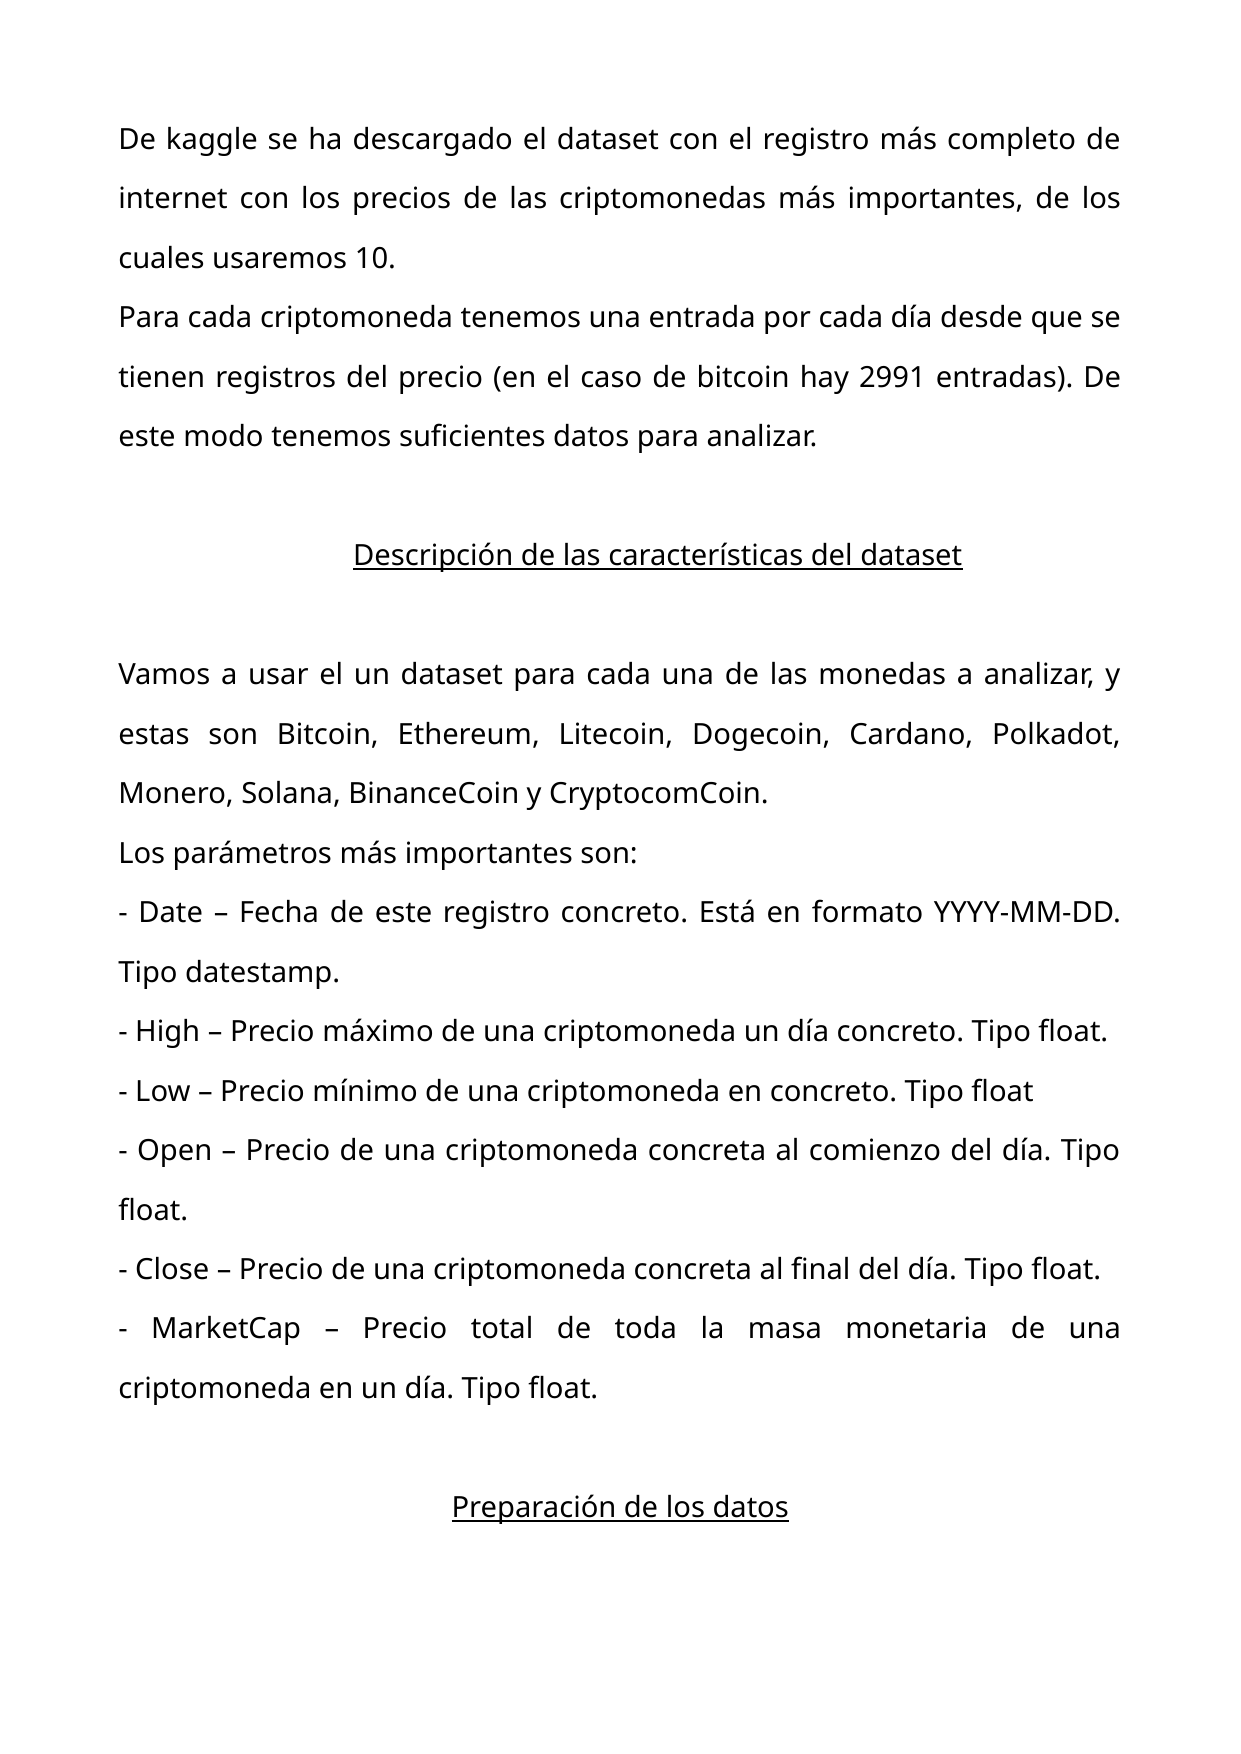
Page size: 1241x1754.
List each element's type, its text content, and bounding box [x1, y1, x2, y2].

text Preparación de los datos [118, 1486, 1122, 1526]
text - MarketCap – Precio total de toda la masa monetaria de una criptomoneda en un día. Tipo float. [118, 1308, 1122, 1407]
text - Date – Fecha de este registro concreto. Está en formato YYYY-MM-DD. Tipo datestamp. [118, 891, 1122, 991]
text De kaggle se ha descargado el dataset con el registro más completo de internet con los precios de las criptomonedas más importantes, de los cuales usaremos 10. [118, 118, 1122, 277]
text Vamos a usar el un dataset para cada una de las monedas a analizar, y estas son Bitcoin, Ethereum, Litecoin, Dogecoin, Cardano, Polkadot, Monero, Solana, BinanceCoin y CryptocomCoin. [118, 653, 1122, 812]
text - Low – Precio mínimo de una criptomoneda en concreto. Tipo float [118, 1070, 1122, 1109]
text - Open – Precio de una criptomoneda concreta al comienzo del día. Tipo float. [118, 1129, 1122, 1228]
text Descripción de las características del dataset [118, 534, 1122, 574]
text Los parámetros más importantes son: [118, 832, 1122, 872]
text - Close – Precio de una criptomoneda concreta al final del día. Tipo float. [118, 1248, 1122, 1288]
text - High – Precio máximo de una criptomoneda un día concreto. Tipo float. [118, 1010, 1122, 1050]
text Para cada criptomoneda tenemos una entrada por cada día desde que se tienen registros del precio (en el caso de bitcoin hay 2991 entradas). De este modo tenemos suficientes datos para analizar. [118, 297, 1122, 455]
